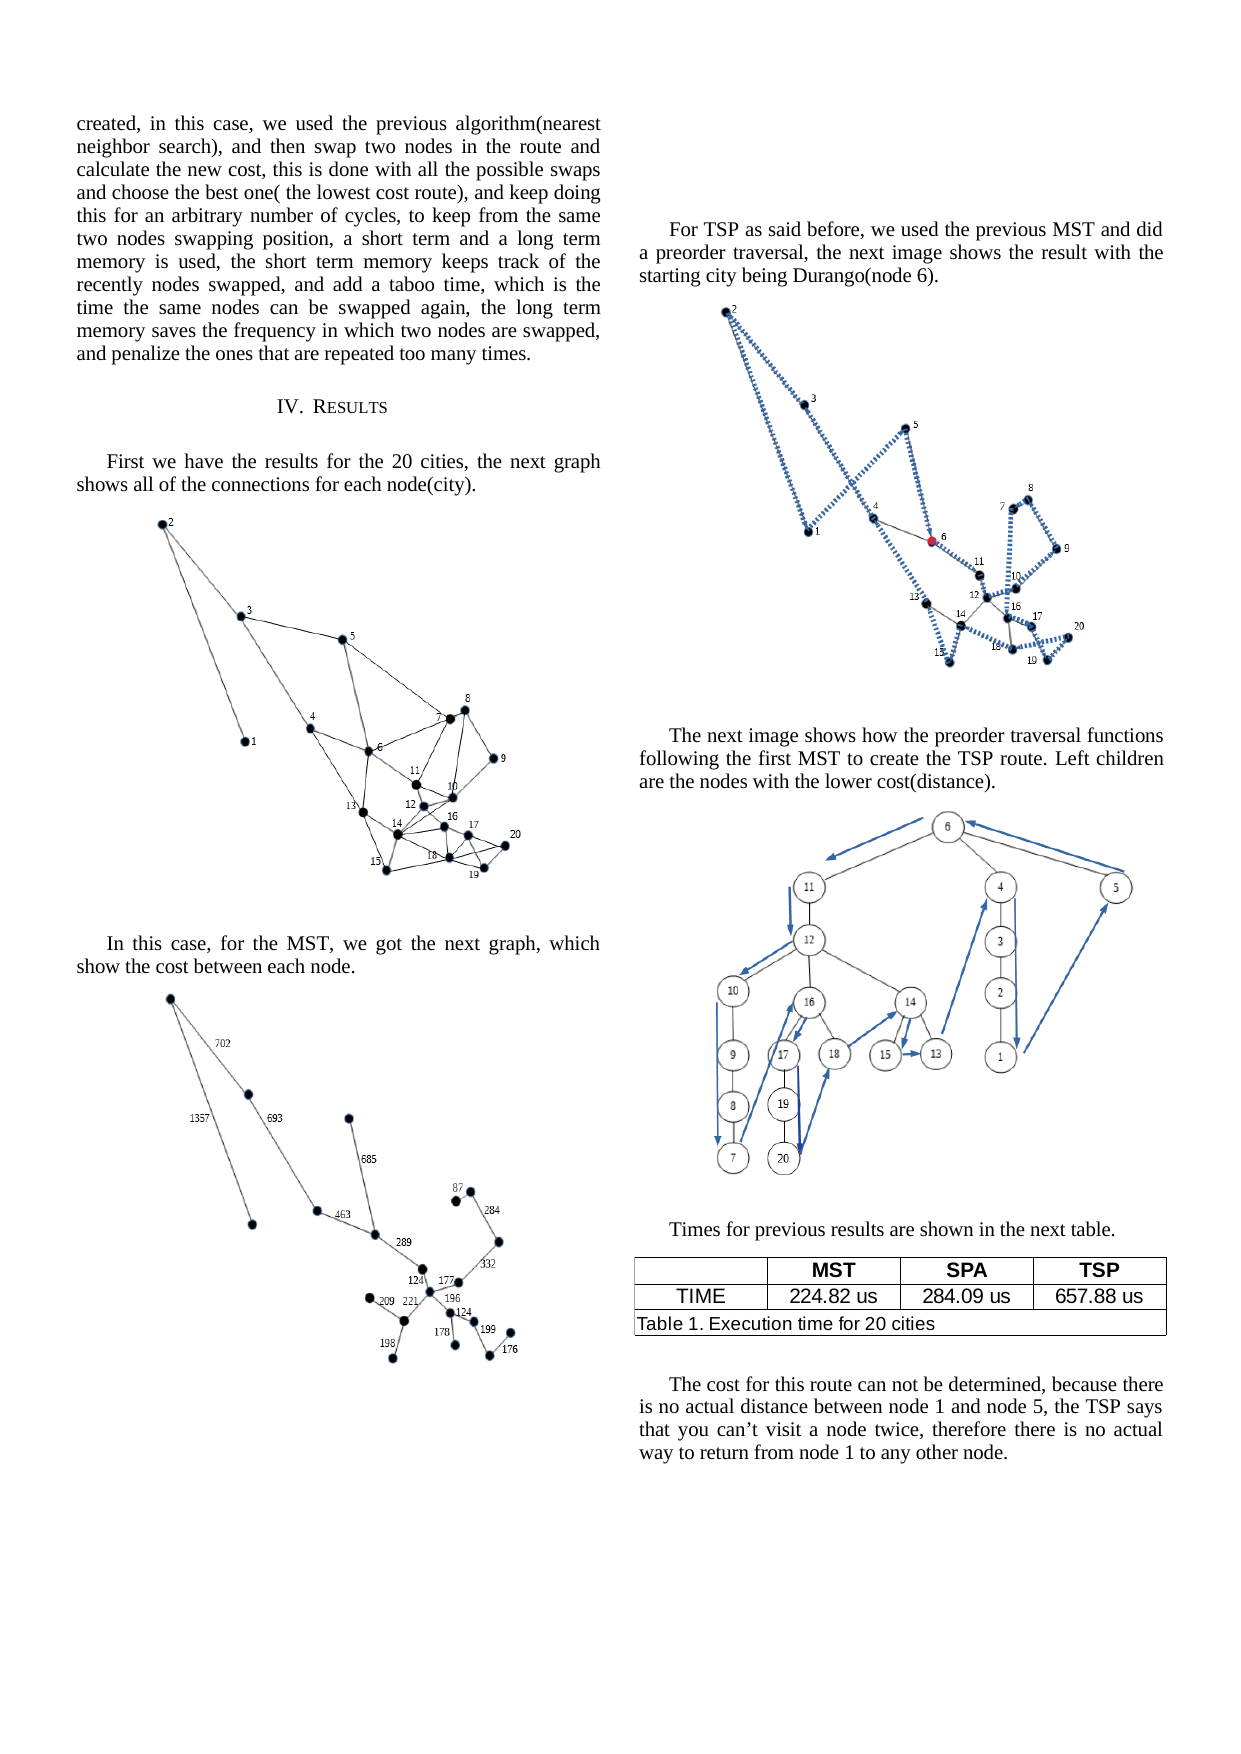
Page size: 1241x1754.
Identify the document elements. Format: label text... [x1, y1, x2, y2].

picture [698, 805, 1149, 1181]
text The cost for this route can not be determined, because there is no actual distance between node 1 and node 5, the TSP says that you can’t visit a node twice, therefore there is no actual way to return from node 1 to any other node. [639, 1373, 1164, 1464]
text First we have the results for the 20 cities, the next graph shows all of the connections for each node(city). [76, 450, 601, 496]
picture [151, 508, 527, 884]
subtitle Results [76, 394, 601, 418]
text In this case, for the MST, we got the next graph, which show the cost between each node. [76, 932, 601, 978]
picture [713, 299, 1089, 675]
text created, in this case, we used the previous algorithm(nearest neighbor search), and then swap two nodes in the route and calculate the new cost, this is done with all the possible swaps and choose the best one( the lowest cost route), and keep doing this for an arbitrary number of cycles, to keep from the same two nodes swapping position, a short term and a long term memory is used, the short term memory keeps track of the recently nodes swapped, and add a taboo time, which is the time the same nodes can be swapped again, the long term memory saves the frequency in which two nodes are swapped, and penalize the ones that are repeated too many times. [76, 112, 601, 364]
text For TSP as said before, we used the previous MST and did a preorder traversal, the next image shows the result with the starting city being Durango(node 6). [639, 218, 1164, 287]
text Times for previous results are shown in the next table. [639, 1218, 1164, 1241]
text The next image shows how the preorder traversal functions following the first MST to create the TSP route. Left children are the nodes with the lower cost(distance). [639, 724, 1164, 793]
picture [151, 990, 527, 1366]
